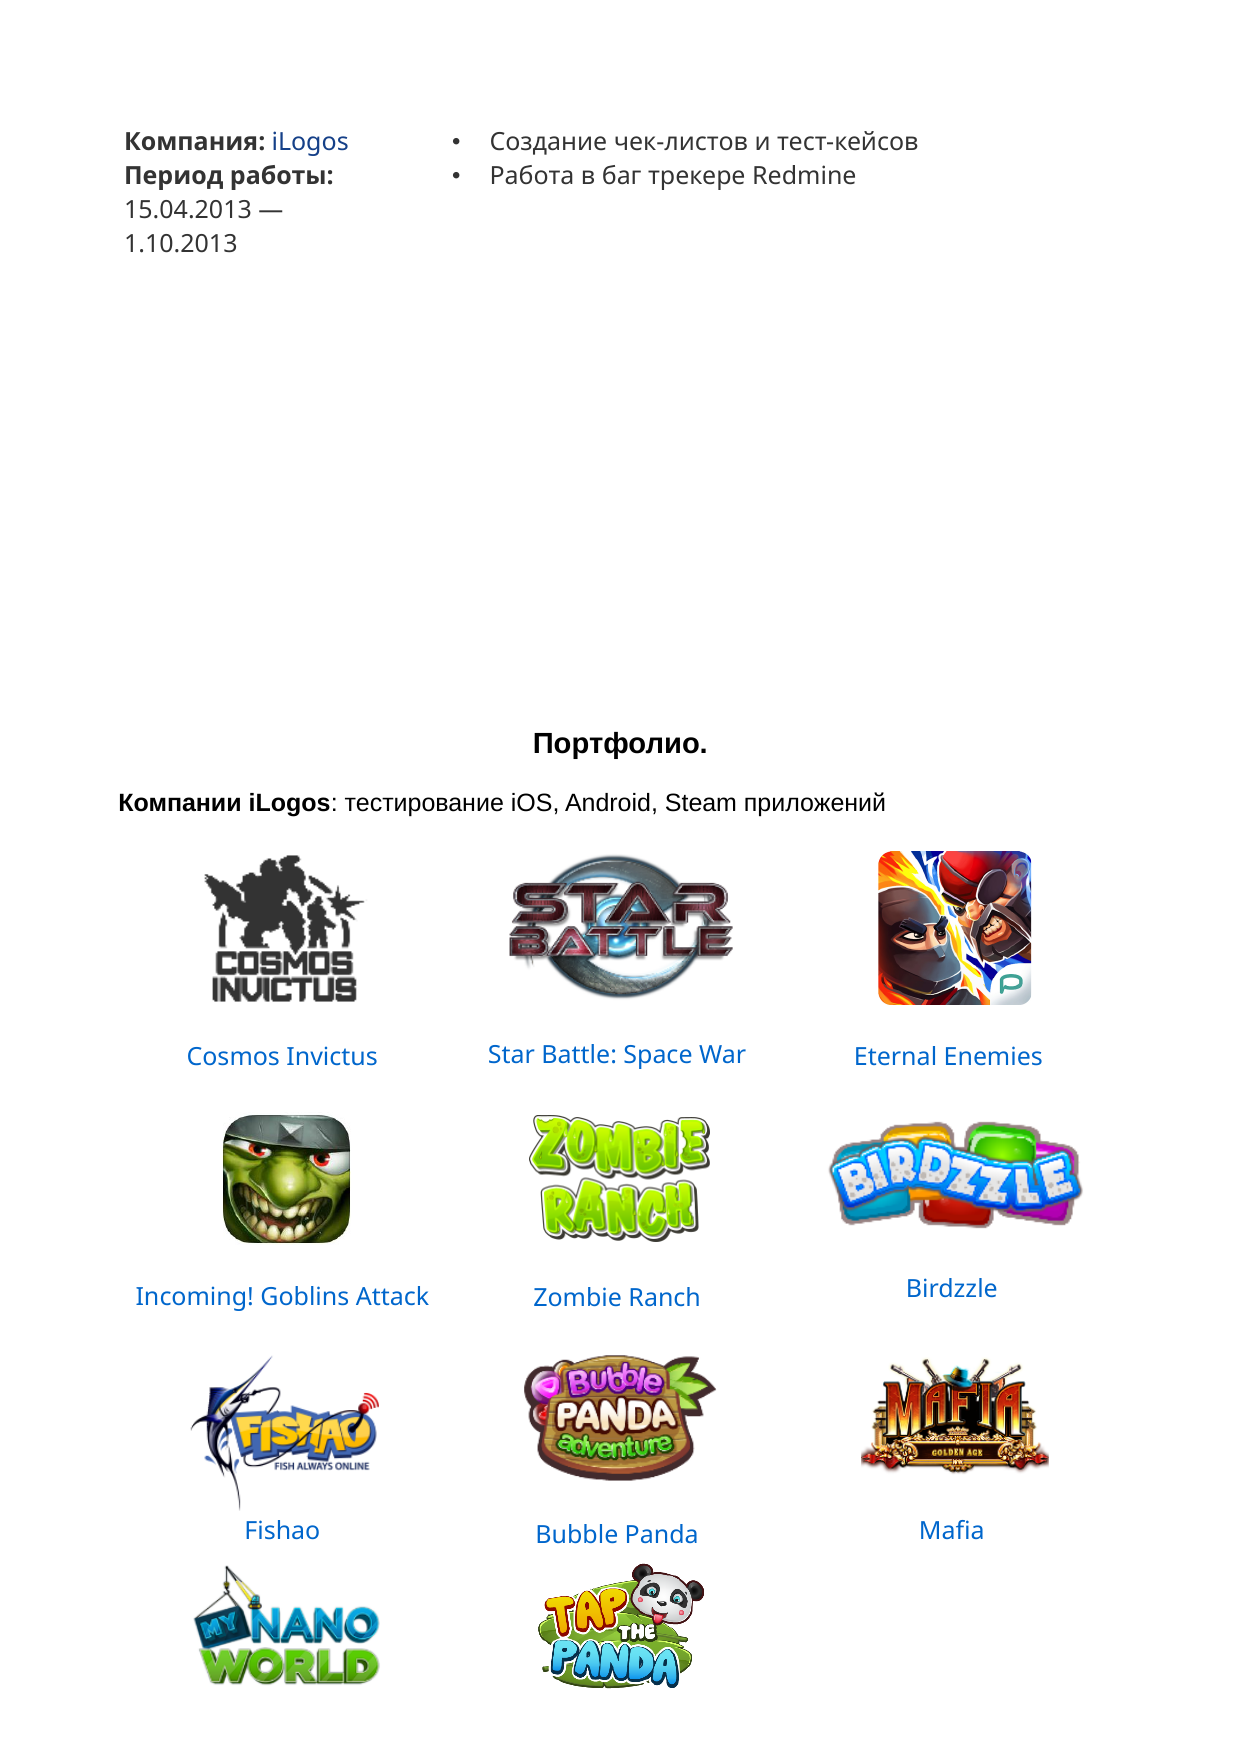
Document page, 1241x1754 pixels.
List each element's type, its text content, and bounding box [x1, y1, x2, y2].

picture [534, 1562, 706, 1693]
picture [858, 1352, 1052, 1479]
table_cell [118, 1557, 453, 1602]
picture [189, 1562, 382, 1691]
picture [220, 1112, 351, 1245]
picture [522, 1352, 718, 1484]
table_cell Компания: iLogos Период работы: 15.04.2013 — 1.10.2013 [118, 118, 409, 266]
table_header Eternal Enemies [788, 846, 1122, 1107]
table_header Star Battle: Space War [453, 846, 787, 1107]
table_cell Mafia [788, 1479, 1122, 1557]
table_cell Должность: QA. Обязанности: Ручное тестирование Тестирование мобильных и социальных приложений Создание чек-листов и тест-кейсов Работа в баг трекере Redmine [409, 118, 1123, 266]
table_cell Bubble Panda [453, 1347, 787, 1557]
table_header Cosmos Invictus [118, 1005, 453, 1107]
picture [824, 1112, 1085, 1237]
picture [184, 1352, 387, 1513]
picture [527, 1112, 713, 1246]
table_cell [788, 1347, 1122, 1478]
subtitle Портфолио. [118, 726, 1122, 759]
picture [506, 851, 734, 1003]
picture [202, 851, 369, 1005]
table_cell Incoming! Goblins Attack [118, 1107, 453, 1347]
table_cell [788, 1557, 1122, 1602]
table_header [118, 846, 453, 1004]
table_cell Birdzzle [788, 1107, 1122, 1347]
table_cell Fishao [118, 1347, 453, 1557]
picture [878, 851, 1032, 1005]
table_cell [453, 1557, 787, 1602]
table_cell Zombie Ranch [453, 1107, 787, 1347]
subtitle Компании iLogos: тестирование iOS, Android, Steam приложений [118, 788, 1122, 817]
